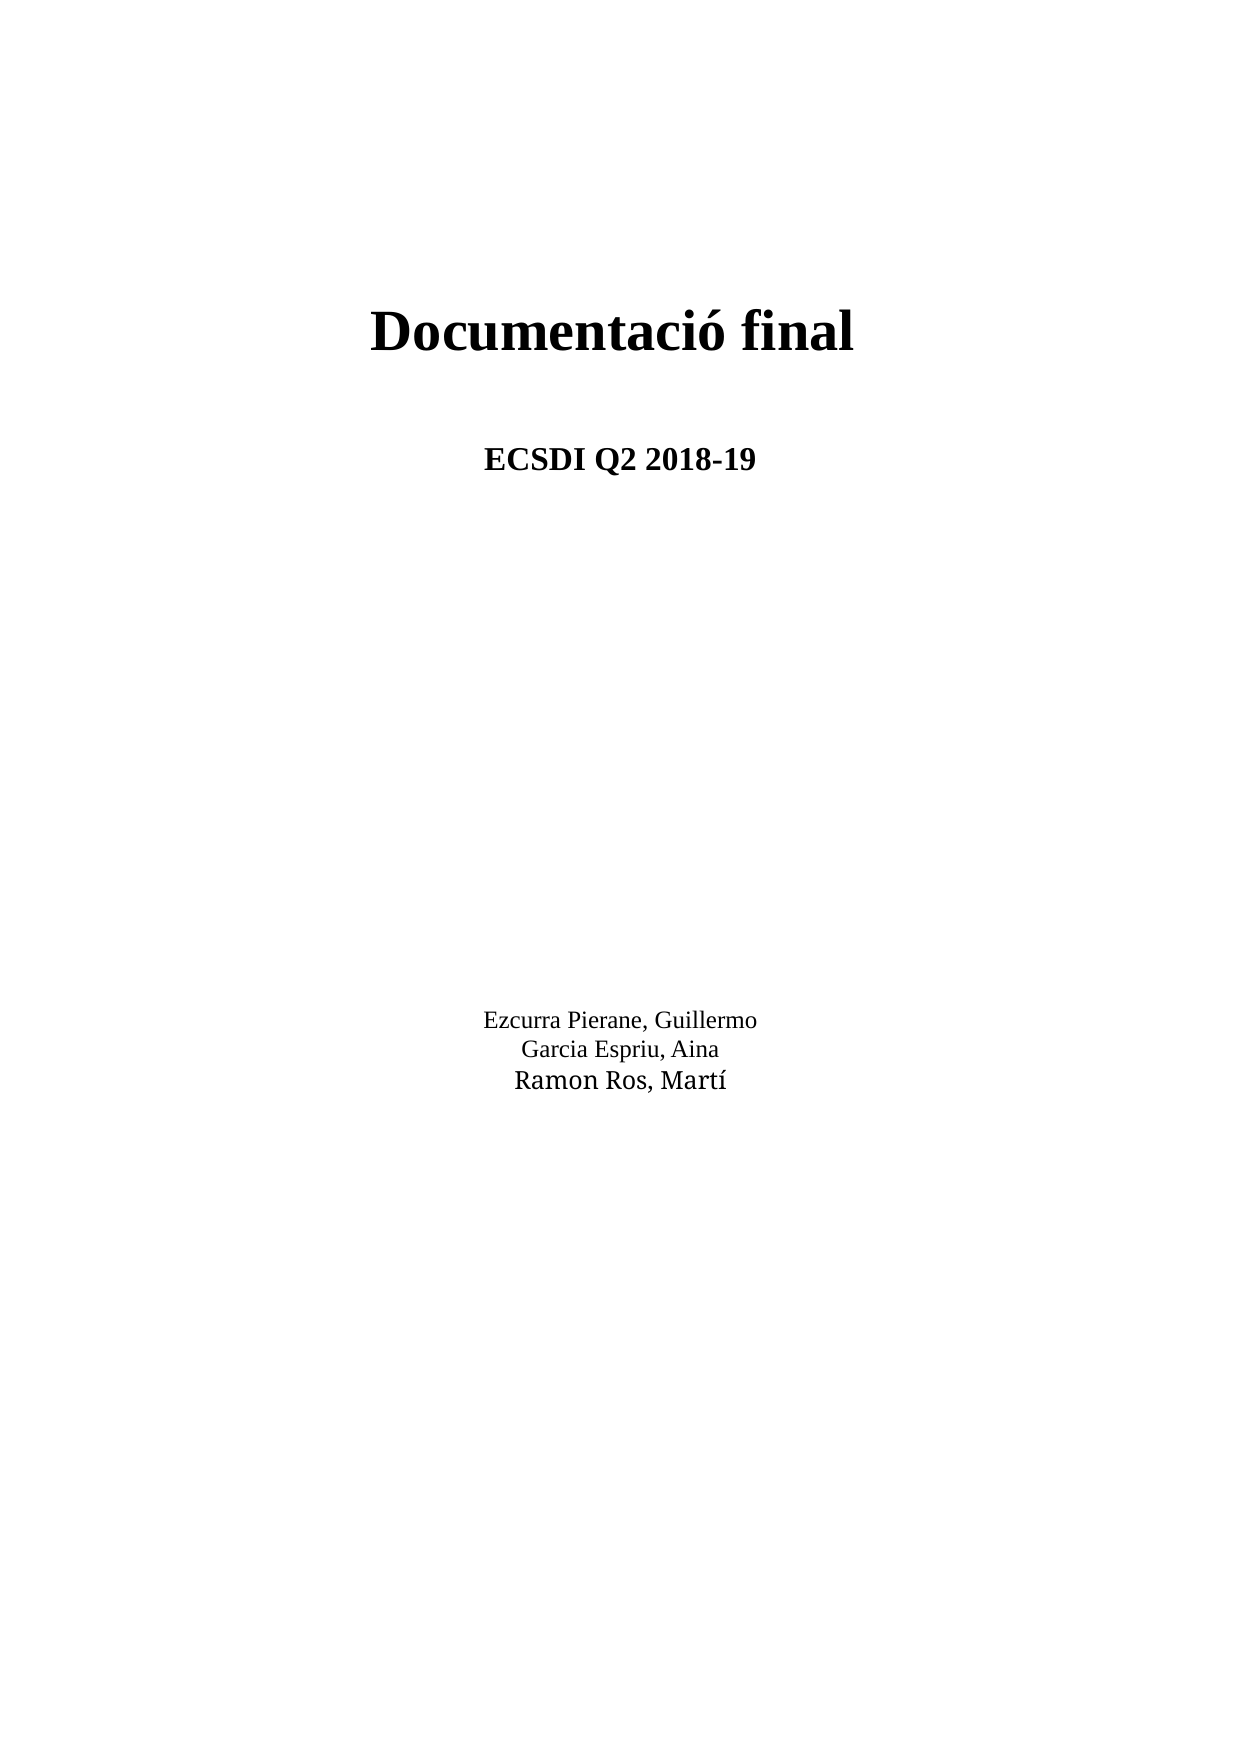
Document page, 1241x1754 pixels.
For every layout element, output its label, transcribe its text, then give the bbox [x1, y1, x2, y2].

text Ramon Ros, Martí [118, 1063, 1122, 1097]
text ECSDI Q2 2018-19 [118, 440, 1122, 478]
text Documentació final [118, 296, 1122, 363]
text Garcia Espriu, Aina [118, 1034, 1122, 1063]
text Ezcurra Pierane, Guillermo [118, 1005, 1122, 1034]
